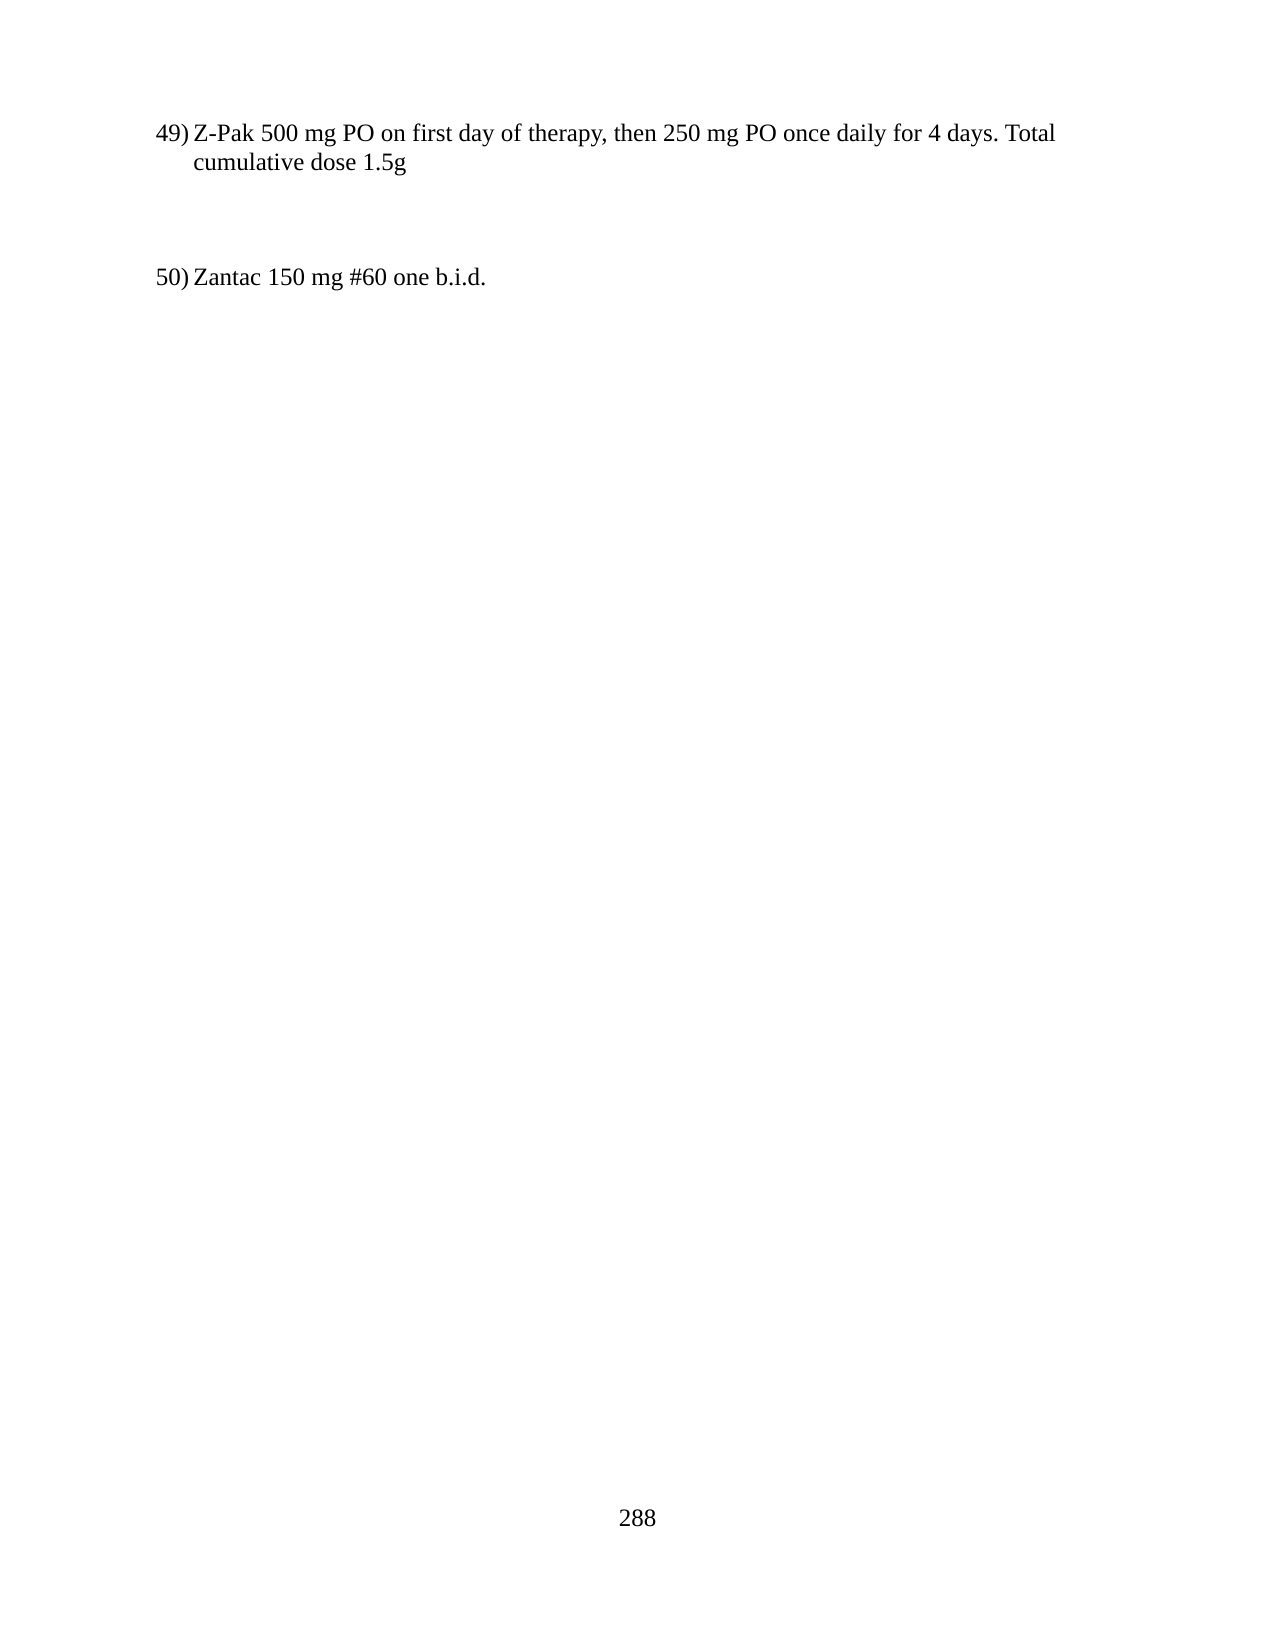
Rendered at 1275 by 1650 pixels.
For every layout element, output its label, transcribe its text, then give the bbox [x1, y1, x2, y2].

list Z-Pak 500 mg PO on first day of therapy, then 250 mg PO once daily for 4 days. Total cumulative dose 1.5g [156, 118, 1157, 176]
list Zantac 150 mg #60 one b.i.d. [156, 262, 1157, 291]
